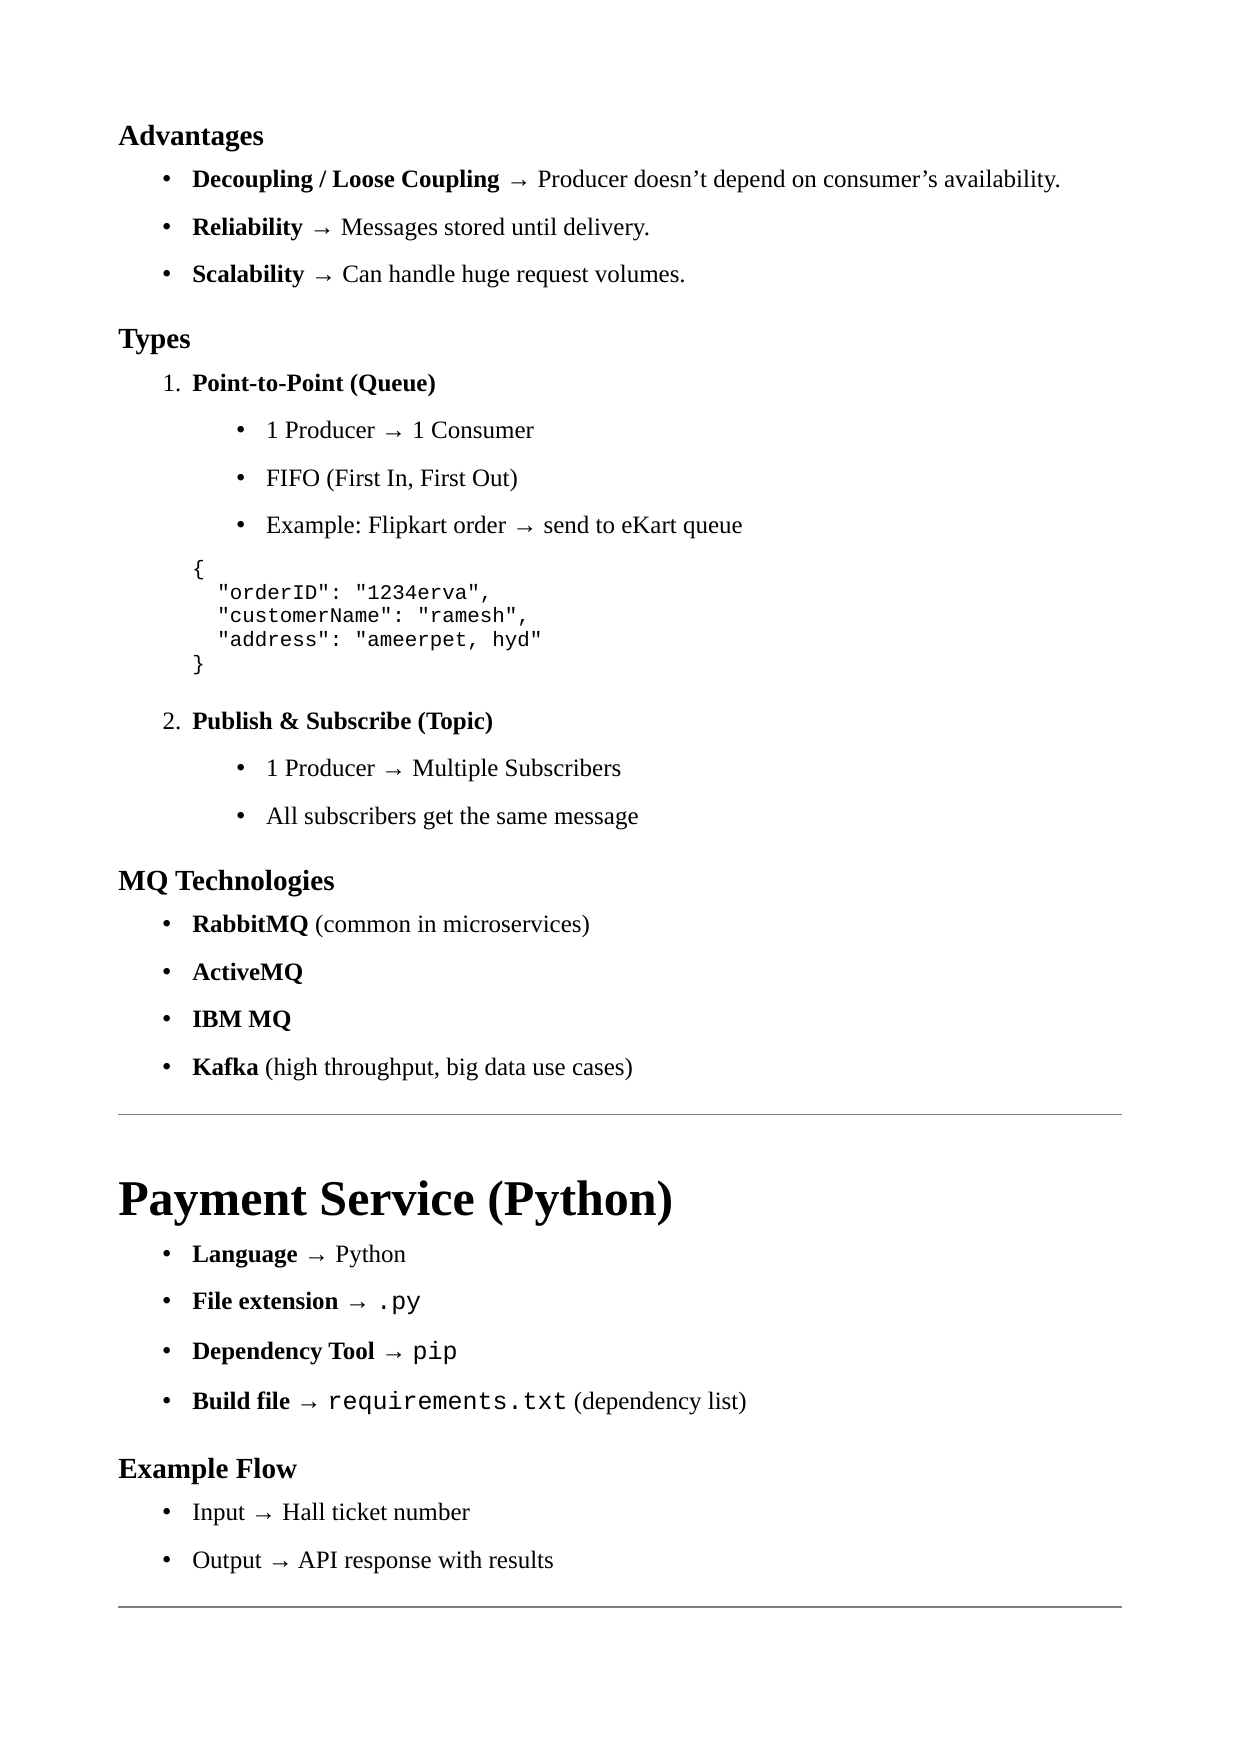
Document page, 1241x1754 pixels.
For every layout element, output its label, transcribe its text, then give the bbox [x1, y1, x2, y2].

list ActiveMQ [162, 957, 1122, 986]
list Decoupling / Loose Coupling → Producer doesn’t depend on consumer’s availability. [162, 164, 1122, 193]
list 1 Producer → Multiple Subscribers [236, 753, 1122, 782]
list 1 Producer → 1 Consumer [236, 415, 1122, 444]
list All subscribers get the same message [236, 801, 1122, 830]
list "orderID": "1234erva", [162, 582, 1122, 605]
list File extension → .py [162, 1286, 1122, 1317]
subtitle Payment Service (Python) [118, 1169, 1122, 1226]
subtitle Example Flow [118, 1451, 1122, 1484]
list Reliability → Messages stored until delivery. [162, 212, 1122, 241]
list "customerName": "ramesh", [162, 605, 1122, 629]
list Kafka (high throughput, big data use cases) [162, 1052, 1122, 1081]
list Input → Hall ticket number [162, 1497, 1122, 1526]
list Dependency Tool → pip [162, 1336, 1122, 1367]
list { [162, 558, 1122, 582]
list Output → API response with results [162, 1545, 1122, 1573]
list Publish & Subscribe (Topic) [162, 706, 1122, 734]
subtitle Advantages [118, 118, 1122, 152]
list Language → Python [162, 1239, 1122, 1268]
list "address": "ameerpet, hyd" [162, 629, 1122, 653]
list Point-to-Point (Queue) [162, 368, 1122, 396]
subtitle Types [118, 322, 1122, 355]
list Example: Flipkart order → send to eKart queue [236, 510, 1122, 539]
list RabbitMQ (common in microservices) [162, 909, 1122, 938]
list } [162, 653, 1122, 676]
list Build file → requirements.txt (dependency list) [162, 1386, 1122, 1417]
list FIFO (First In, First Out) [236, 463, 1122, 492]
subtitle MQ Technologies [118, 863, 1122, 897]
list Scalability → Can handle huge request volumes. [162, 259, 1122, 288]
list IBM MQ [162, 1004, 1122, 1033]
